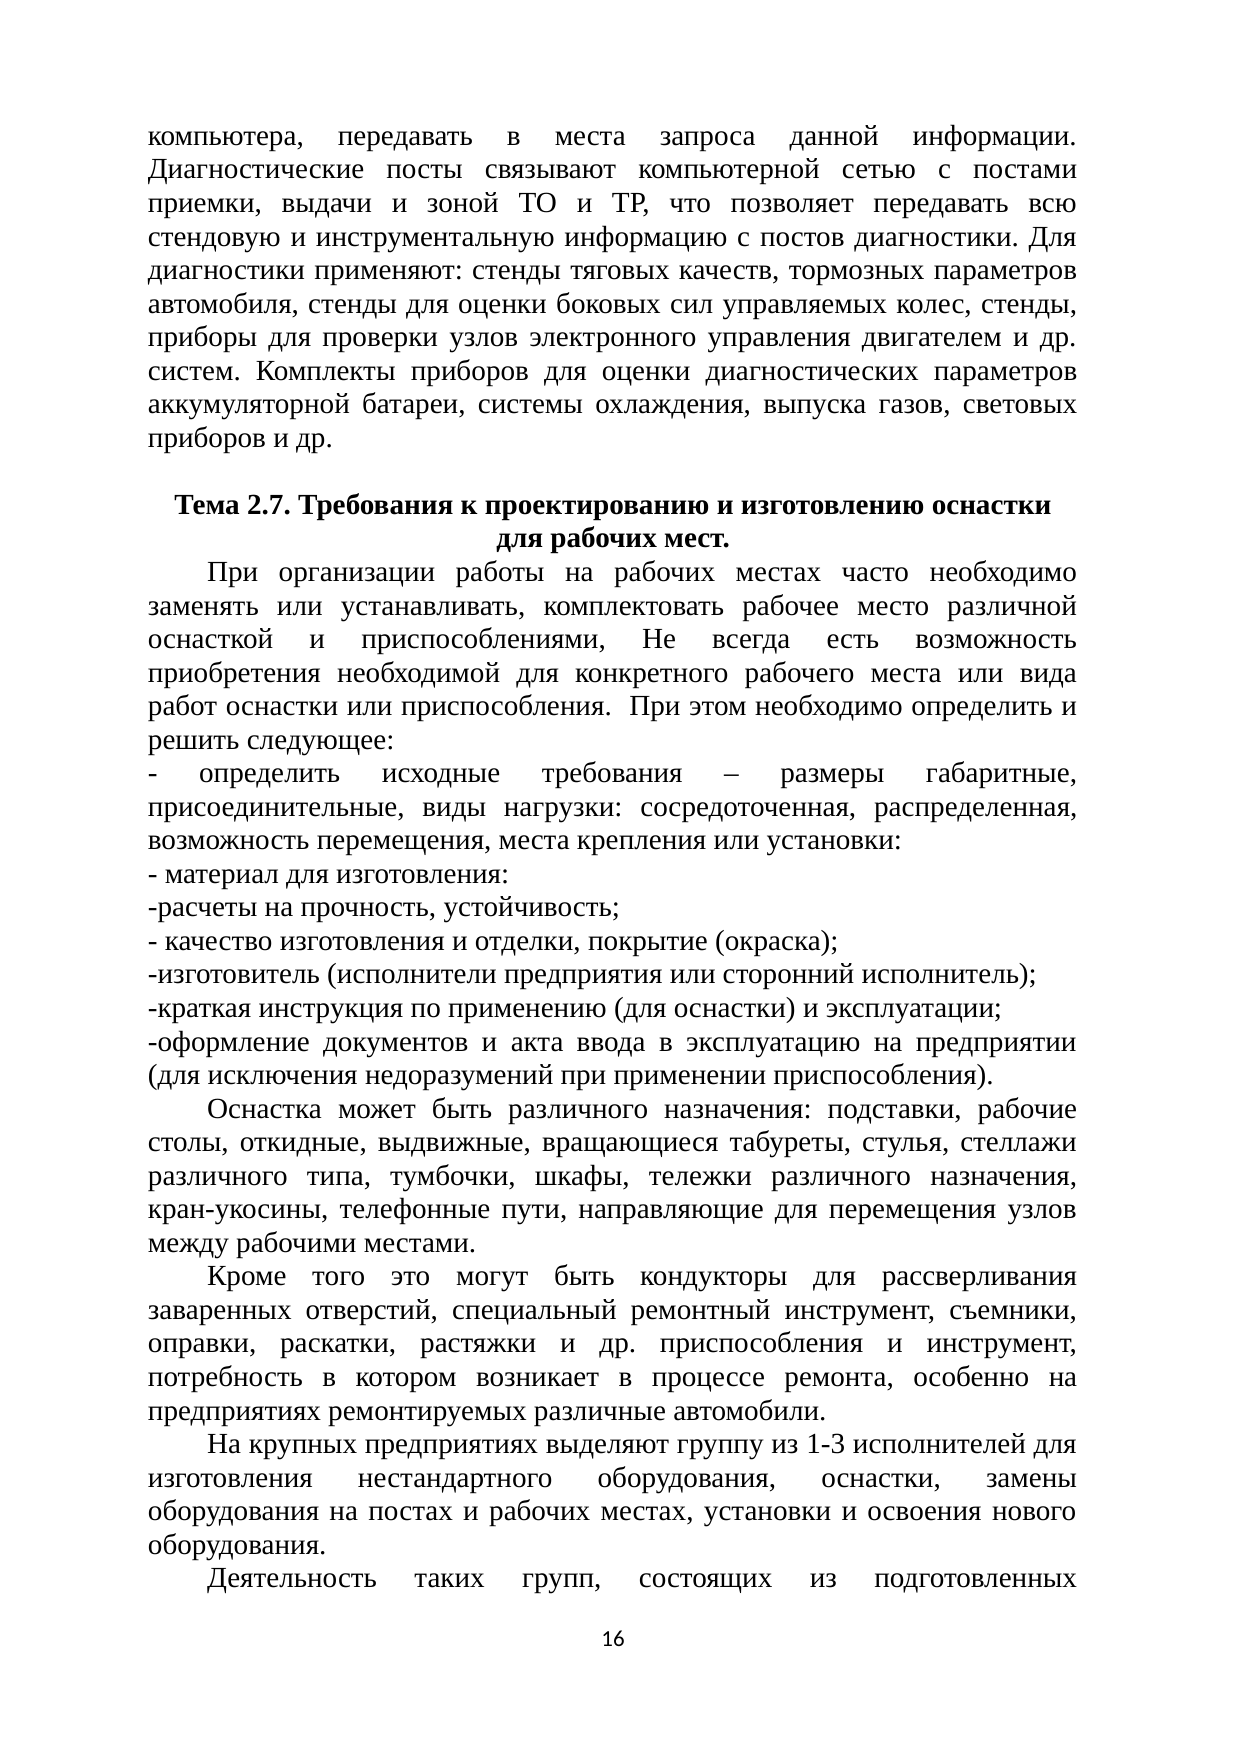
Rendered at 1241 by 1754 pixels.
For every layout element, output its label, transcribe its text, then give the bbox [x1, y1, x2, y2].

text Тема 2.7. Требования к проектированию и изготовлению оснастки для рабочих мест. [148, 487, 1078, 554]
text Кроме того это могут быть кондукторы для рассверливания заваренных отверстий, специальный ремонтный инструмент, съемники, оправки, раскатки, растяжки и др. приспособления и инструмент, потребность в котором возникает в процессе ремонта, особенно на предприятиях ремонтируемых различные автомобили. [148, 1258, 1078, 1426]
text -краткая инструкция по применению (для оснастки) и эксплуатации; [148, 990, 1078, 1024]
text - качество изготовления и отделки, покрытие (окраска); [148, 923, 1078, 957]
text -изготовитель (исполнители предприятия или сторонний исполнитель); [148, 957, 1078, 990]
text - материал для изготовления: [148, 856, 1078, 889]
text Деятельность таких групп, состоящих из подготовленных [148, 1560, 1078, 1594]
text -расчеты на прочность, устойчивость; [148, 889, 1078, 923]
text компьютера, передавать в места запроса данной информации. Диагностические посты связывают компьютерной сетью с постами приемки, выдачи и зоной ТО и ТР, что позволяет передавать всю стендовую и инструментальную информацию с постов диагностики. Для диагностики применяют: стенды тяговых качеств, тормозных параметров автомобиля, стенды для оценки боковых сил управляемых колес, стенды, приборы для проверки узлов электронного управления двигателем и др. систем. Комплекты приборов для оценки диагностических параметров аккумуляторной батареи, системы охлаждения, выпуска газов, световых приборов и др. [148, 118, 1078, 453]
text При организации работы на рабочих местах часто необходимо заменять или устанавливать, комплектовать рабочее место различной оснасткой и приспособлениями, Не всегда есть возможность приобретения необходимой для конкретного рабочего места или вида работ оснастки или приспособления. При этом необходимо определить и решить следующее: [148, 554, 1078, 755]
text - определить исходные требования – размеры габаритные, присоединительные, виды нагрузки: сосредоточенная, распределенная, возможность перемещения, места крепления или установки: [148, 755, 1078, 856]
text На крупных предприятиях выделяют группу из 1-3 исполнителей для изготовления нестандартного оборудования, оснастки, замены оборудования на постах и рабочих местах, установки и освоения нового оборудования. [148, 1426, 1078, 1560]
text -оформление документов и акта ввода в эксплуатацию на предприятии (для исключения недоразумений при применении приспособления). [148, 1024, 1078, 1091]
text Оснастка может быть различного назначения: подставки, рабочие столы, откидные, выдвижные, вращающиеся табуреты, стулья, стеллажи различного типа, тумбочки, шкафы, тележки различного назначения, кран-укосины, телефонные пути, направляющие для перемещения узлов между рабочими местами. [148, 1091, 1078, 1258]
